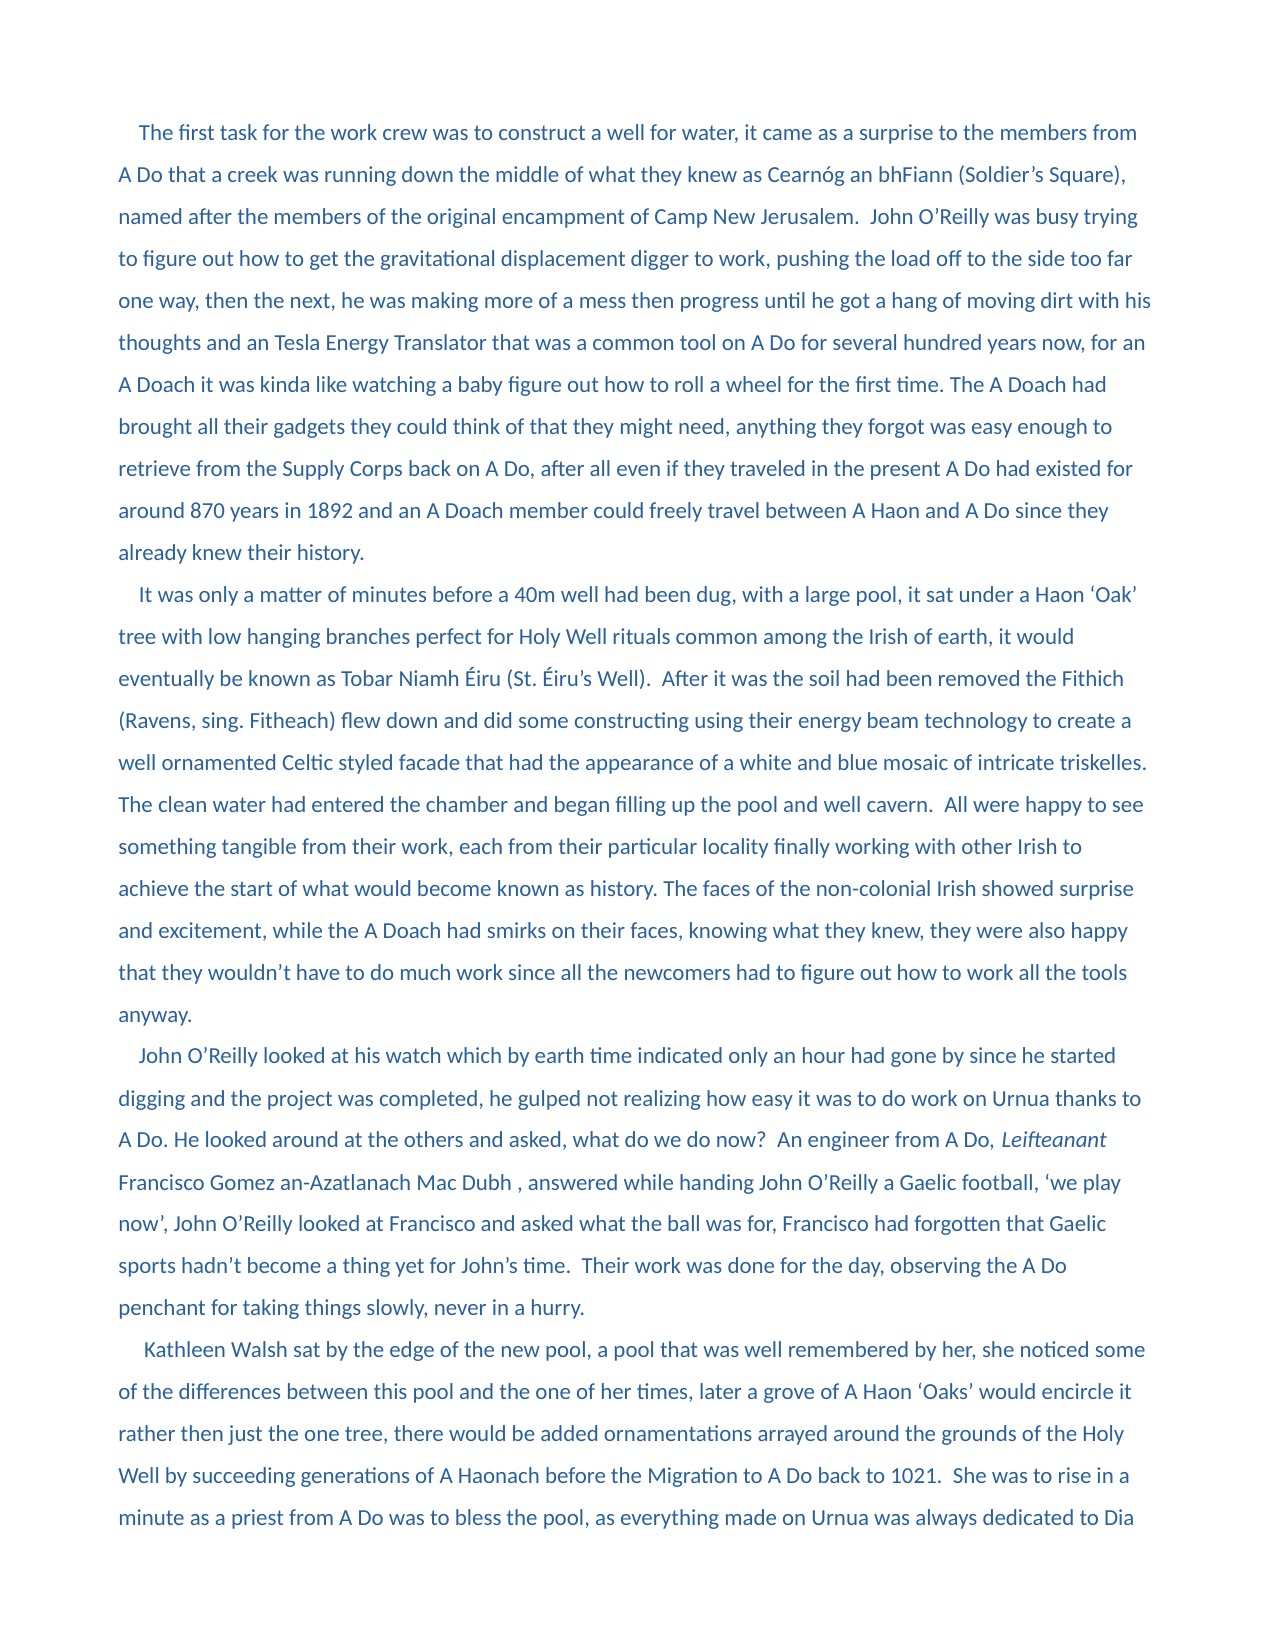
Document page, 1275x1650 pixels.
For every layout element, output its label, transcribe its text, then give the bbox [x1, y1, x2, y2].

text The first task for the work crew was to construct a well for water, it came as a surprise to the members from A Do that a creek was running down the middle of what they knew as Cearnóg an bhFiann (Soldier’s Square), named after the members of the original encampment of Camp New Jerusalem. John O’Reilly was busy trying to figure out how to get the gravitational displacement digger to work, pushing the load off to the side too far one way, then the next, he was making more of a mess then progress until he got a hang of moving dirt with his thoughts and an Tesla Energy Translator that was a common tool on A Do for several hundred years now, for an A Doach it was kinda like watching a baby figure out how to roll a wheel for the first time. The A Doach had brought all their gadgets they could think of that they might need, anything they forgot was easy enough to retrieve from the Supply Corps back on A Do, after all even if they traveled in the present A Do had existed for around 870 years in 1892 and an A Doach member could freely travel between A Haon and A Do since they already knew their history. [118, 118, 1157, 566]
text It was only a matter of minutes before a 40m well had been dug, with a large pool, it sat under a Haon ‘Oak’ tree with low hanging branches perfect for Holy Well rituals common among the Irish of earth, it would eventually be known as Tobar Niamh Éiru (St. Éiru’s Well). After it was the soil had been removed the Fithich (Ravens, sing. Fitheach) flew down and did some constructing using their energy beam technology to create a well ornamented Celtic styled facade that had the appearance of a white and blue mosaic of intricate triskelles. The clean water had entered the chamber and began filling up the pool and well cavern. All were happy to see something tangible from their work, each from their particular locality finally working with other Irish to achieve the start of what would become known as history. The faces of the non-colonial Irish showed surprise and excitement, while the A Doach had smirks on their faces, knowing what they knew, they were also happy that they wouldn’t have to do much work since all the newcomers had to figure out how to work all the tools anyway. [118, 580, 1157, 1028]
text John O’Reilly looked at his watch which by earth time indicated only an hour had gone by since he started digging and the project was completed, he gulped not realizing how easy it was to do work on Urnua thanks to A Do. He looked around at the others and asked, what do we do now? An engineer from A Do, Leifteanant Francisco Gomez an-Azatlanach Mac Dubh , answered while handing John O’Reilly a Gaelic football, ‘we play now’, John O’Reilly looked at Francisco and asked what the ball was for, Francisco had forgotten that Gaelic sports hadn’t become a thing yet for John’s time. Their work was done for the day, observing the A Do penchant for taking things slowly, never in a hurry. [118, 1042, 1157, 1322]
text Kathleen Walsh sat by the edge of the new pool, a pool that was well remembered by her, she noticed some of the differences between this pool and the one of her times, later a grove of A Haon ‘Oaks’ would encircle it rather then just the one tree, there would be added ornamentations arrayed around the grounds of the Holy Well by succeeding generations of A Haonach before the Migration to A Do back to 1021. She was to rise in a minute as a priest from A Do was to bless the pool, as everything made on Urnua was always dedicated to Dia [118, 1336, 1157, 1531]
